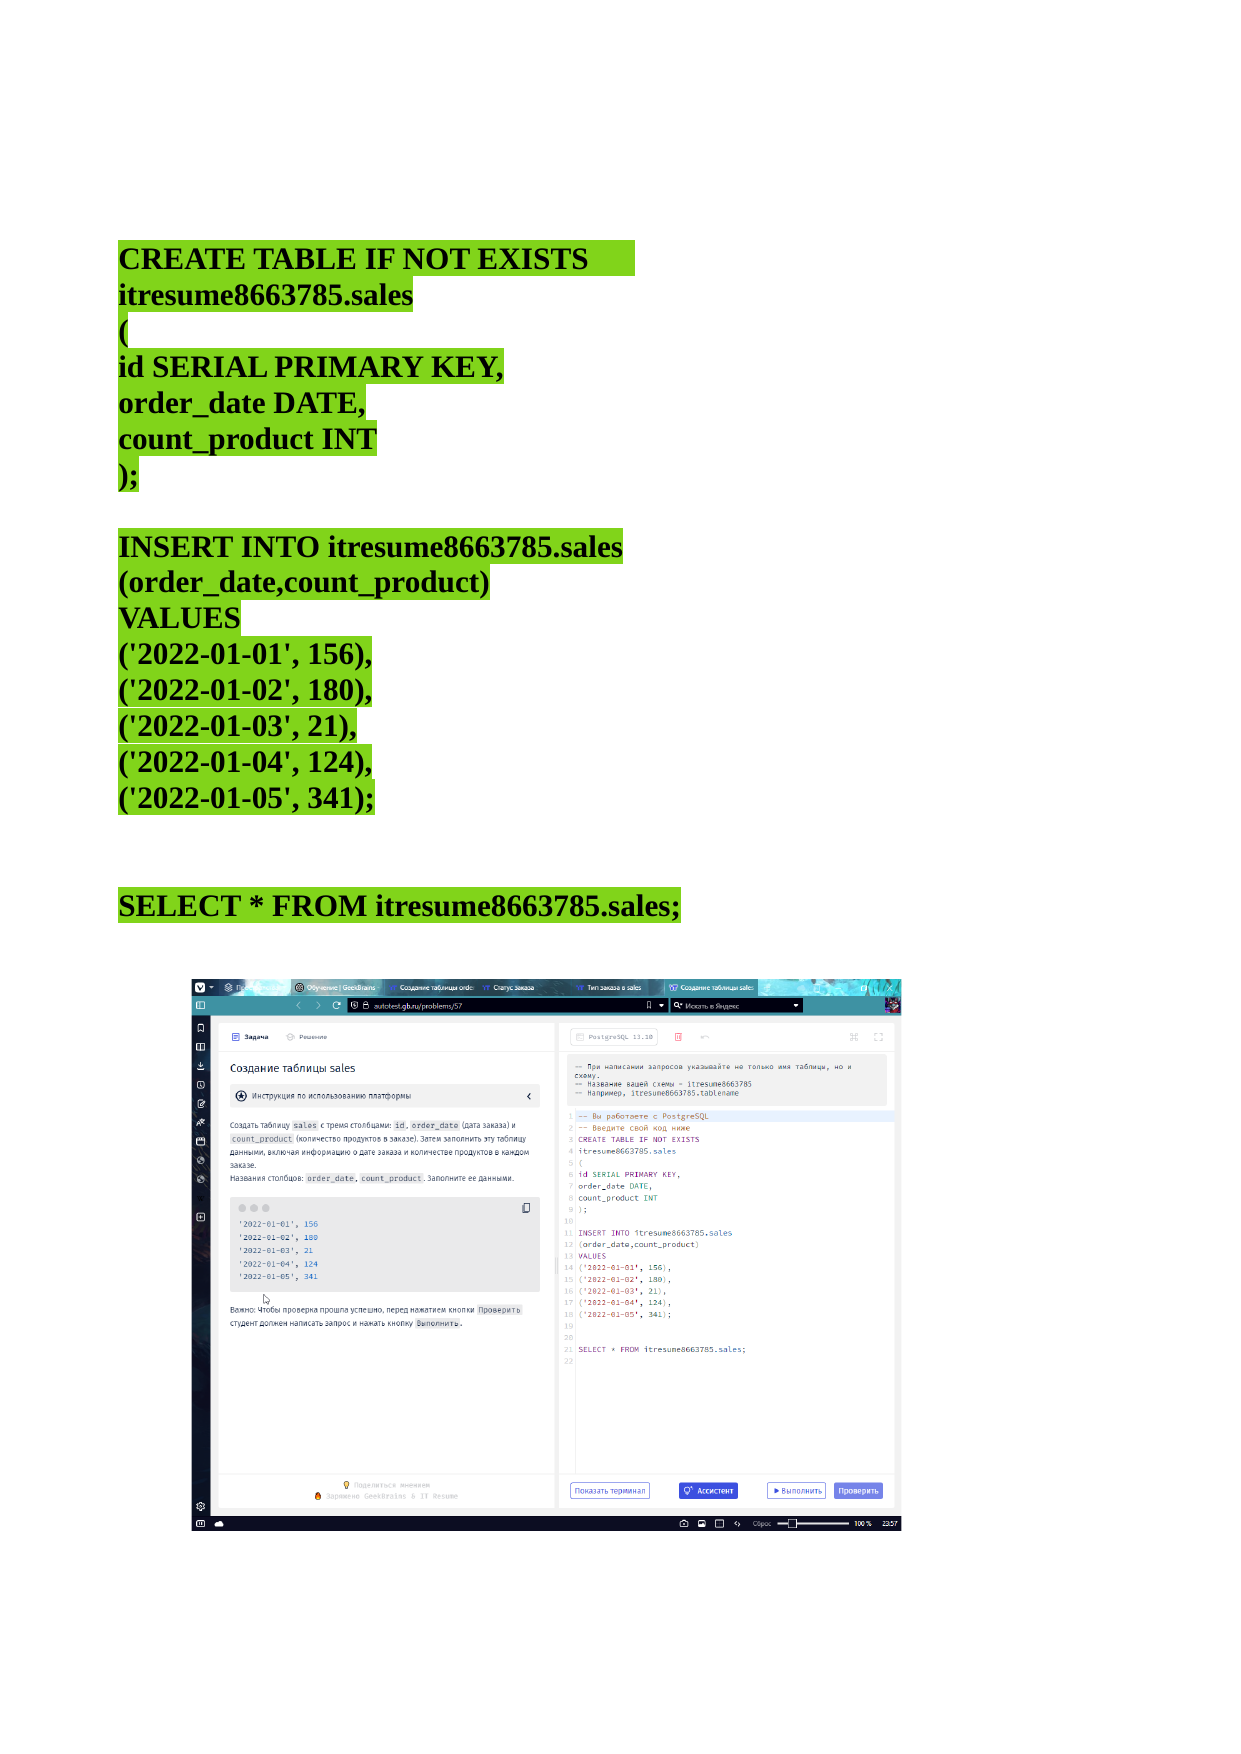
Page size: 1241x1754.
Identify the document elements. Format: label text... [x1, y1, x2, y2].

text INSERT INTO itresume8663785.sales [118, 528, 1122, 564]
text ); [118, 456, 1122, 492]
text itresume8663785.sales [118, 276, 1122, 312]
text ( [118, 312, 1122, 348]
picture [191, 979, 902, 1531]
text order_date DATE, [118, 384, 1122, 420]
text count_product INT [118, 420, 1122, 456]
text ('2022-01-03', 21), [118, 707, 1122, 743]
text ('2022-01-02', 180), [118, 672, 1122, 707]
text SELECT * FROM itresume8663785.sales; [118, 887, 1122, 923]
text CREATE TABLE IF NOT EXISTS [118, 240, 1122, 276]
text ('2022-01-04', 124), [118, 743, 1122, 779]
text ('2022-01-01', 156), [118, 636, 1122, 672]
text id SERIAL PRIMARY KEY, [118, 348, 1122, 384]
text VALUES [118, 600, 1122, 636]
text (order_date,count_product) [118, 564, 1122, 600]
text ('2022-01-05', 341); [118, 779, 1122, 815]
